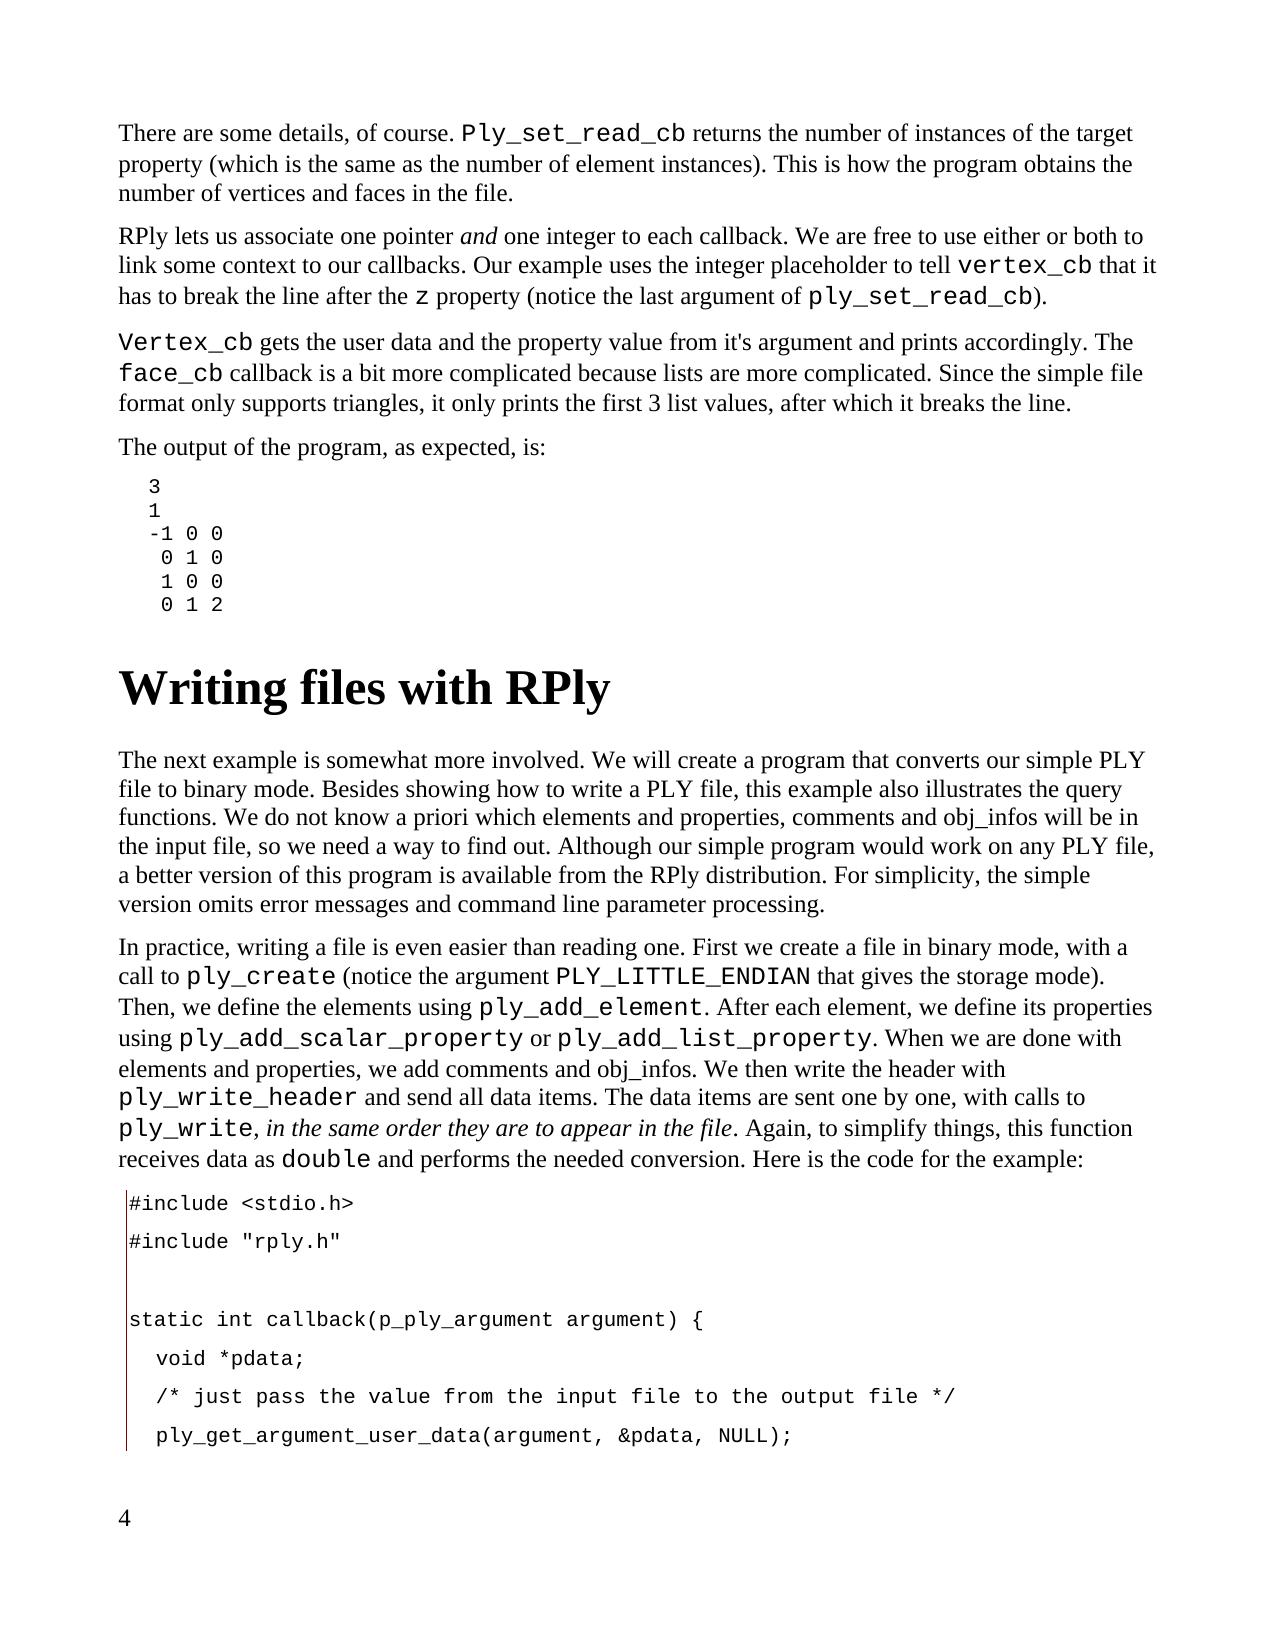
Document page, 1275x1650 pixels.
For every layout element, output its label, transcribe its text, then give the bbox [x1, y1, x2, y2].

text 1 [148, 500, 1157, 523]
text #include "rply.h" [127, 1228, 1157, 1255]
text void *pdata; [127, 1344, 1157, 1371]
text The next example is somewhat more involved. We will create a program that converts our simple PLY file to binary mode. Besides showing how to write a PLY file, this example also illustrates the query functions. We do not know a priori which elements and properties, comments and obj_infos will be in the input file, so we need a way to find out. Although our simple program would work on any PLY file, a better version of this program is available from the RPly distribution. For simplicity, the simple version omits error messages and command line parameter processing. [118, 745, 1157, 917]
text In practice, writing a file is even easier than reading one. First we create a file in binary mode, with a call to ply_create (notice the argument PLY_LITTLE_ENDIAN that gives the storage mode). Then, we define the elements using ply_add_element. After each element, we define its properties using ply_add_scalar_property or ply_add_list_property. When we are done with elements and properties, we add comments and obj_infos. We then write the header with ply_write_header and send all data items. The data items are sent one by one, with calls to ply_write, in the same order they are to appear in the file. Again, to simplify things, this function receives data as double and performs the needed conversion. Here is the code for the example: [118, 932, 1157, 1175]
subtitle Writing files with RPly [118, 658, 1157, 715]
text 1 0 0 [148, 571, 1157, 594]
text Vertex_cb gets the user data and the property value from it's argument and prints accordingly. The face_cb callback is a bit more complicated because lists are more complicated. Since the simple file format only supports triangles, it only prints the first 3 list values, after which it breaks the line. [118, 327, 1157, 417]
text /* just pass the value from the input file to the output file */ [127, 1383, 1157, 1410]
text The output of the program, as expected, is: [118, 432, 1157, 461]
text -1 0 0 [148, 523, 1157, 547]
text ply_get_argument_user_data(argument, &pdata, NULL); [127, 1422, 1157, 1451]
text RPly lets us associate one pointer and one integer to each callback. We are free to use either or both to link some context to our callbacks. Our example uses the integer placeholder to tell vertex_cb that it has to break the line after the z property (notice the last argument of ply_set_read_cb). [118, 221, 1157, 312]
text 0 1 2 [148, 594, 1157, 618]
text 3 [148, 476, 1157, 500]
text static int callback(p_ply_argument argument) { [127, 1306, 1157, 1332]
text There are some details, of course. Ply_set_read_cb returns the number of instances of the target property (which is the same as the number of element instances). This is how the program obtains the number of vertices and faces in the file. [118, 118, 1157, 206]
text 0 1 0 [148, 547, 1157, 571]
text #include <stdio.h> [127, 1190, 1157, 1217]
